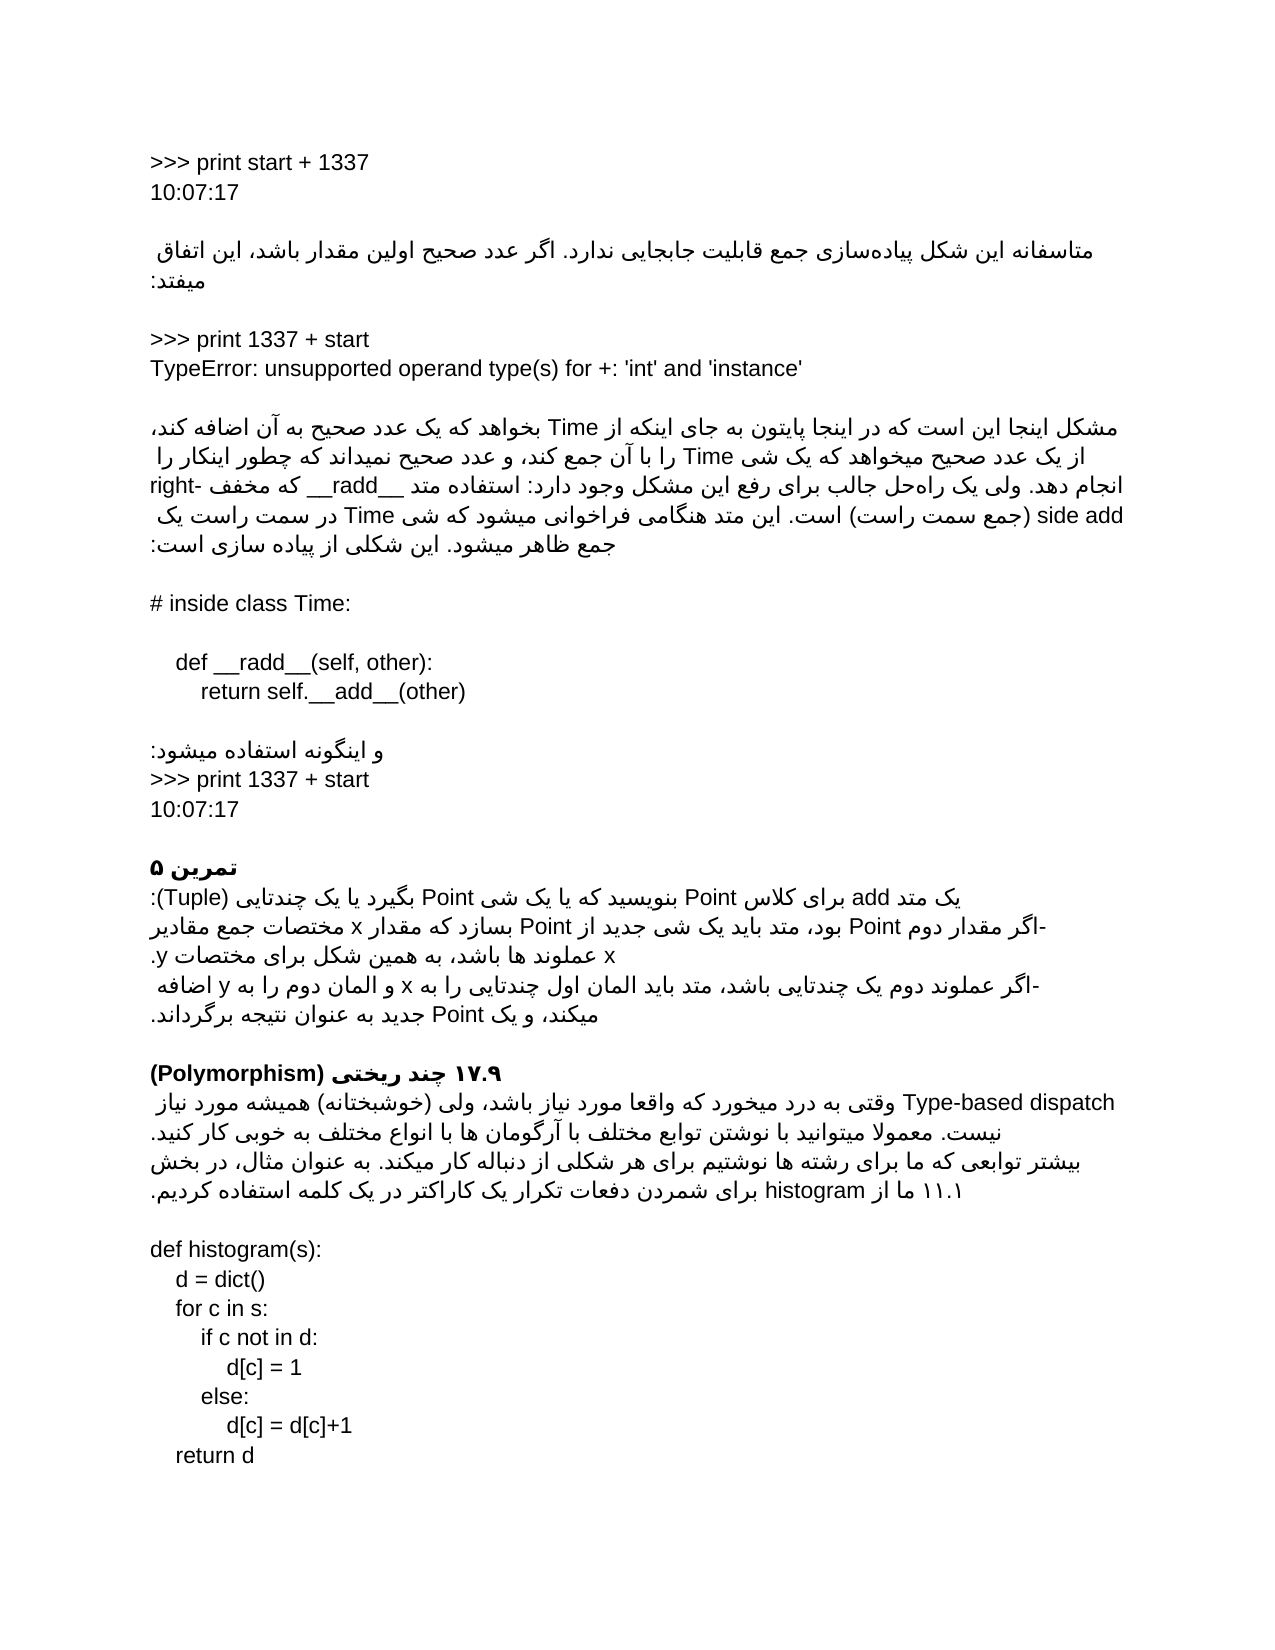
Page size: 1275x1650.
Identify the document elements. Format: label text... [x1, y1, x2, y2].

text >>> print 1337 + start TypeError: unsupported operand type(s) for +: 'int' and 'instance' [150, 326, 1125, 381]
text >>> print start + 1337 10:07:17 [150, 150, 1125, 205]
text مشکل اینجا این است که در اینجا پایتون به جای اینکه از Time بخواهد که یک عدد صحیح به آن اضافه کند، از یک عدد صحیح میخواهد که یک شی Time را با آن جمع کند، و عدد صحیح نمیداند که چطور اینکار را انجام دهد. ولی یک راه‌حل جالب برای رفع این مشکل وجود دارد: استفاده متد __radd__ که مخفف right-side add (جمع سمت راست) است. این متد هنگامی فراخوانی میشود که شی Time در سمت راست یک جمع ظاهر میشود. این شکلی از پیاده سازی است: [150, 414, 1125, 557]
text و اینگونه استفاده میشود: [150, 737, 1125, 763]
list اگر مقدار دوم Point بود، متد باید یک شی جدید از Point بسازد که مقدار x مختصات جمع مقادیر x عملوند ها باشد، به همین شکل برای مختصات y. [150, 914, 1087, 969]
text متاسفانه این شکل پیاده‌سازی جمع قابلیت جابجایی ندارد. اگر عدد صحیح اولین مقدار باشد، این اتفاق میفتد: [150, 238, 1125, 293]
text def histogram(s): d = dict() for c in s: if c not in d: d[c] = 1 else: d[c] = d[c]+1 return d [150, 1237, 1125, 1497]
text یک متد add برای کلاس Point بنویسید که یا یک شی Point بگیرد یا یک چندتایی (Tuple): [150, 884, 1125, 910]
text بیشتر توابعی که ما برای رشته ها نوشتیم برای هر شکلی از دنباله کار میکند. به عنوان مثال، در بخش ۱۱.۱ ما از histogram برای شمردن دفعات تکرار یک کاراکتر در یک کلمه استفاده کردیم. [150, 1149, 1125, 1204]
list اگر عملوند دوم یک چندتایی باشد، متد باید المان اول چندتایی را به x و المان دوم را به y اضافه میکند، و یک Point جدید به عنوان نتیجه برگرداند. [150, 972, 1087, 1027]
text # inside class Time: def __radd__(self, other): return self.__add__(other) [150, 591, 1125, 734]
text >>> print 1337 + start 10:07:17 [150, 767, 1125, 822]
text Type-based dispatch وقتی به درد میخورد که واقعا مورد نیاز باشد، ولی (خوشبختانه) همیشه مورد نیاز نیست. معمولا میتوانید با نوشتن توابع مختلف با آرگومان ها با انواع مختلف به خوبی کار کنید. [150, 1090, 1125, 1145]
text ۱۷.۹ چند ریختی (Polymorphism) [150, 1061, 1125, 1086]
text تمرین ۵ [150, 855, 1125, 881]
